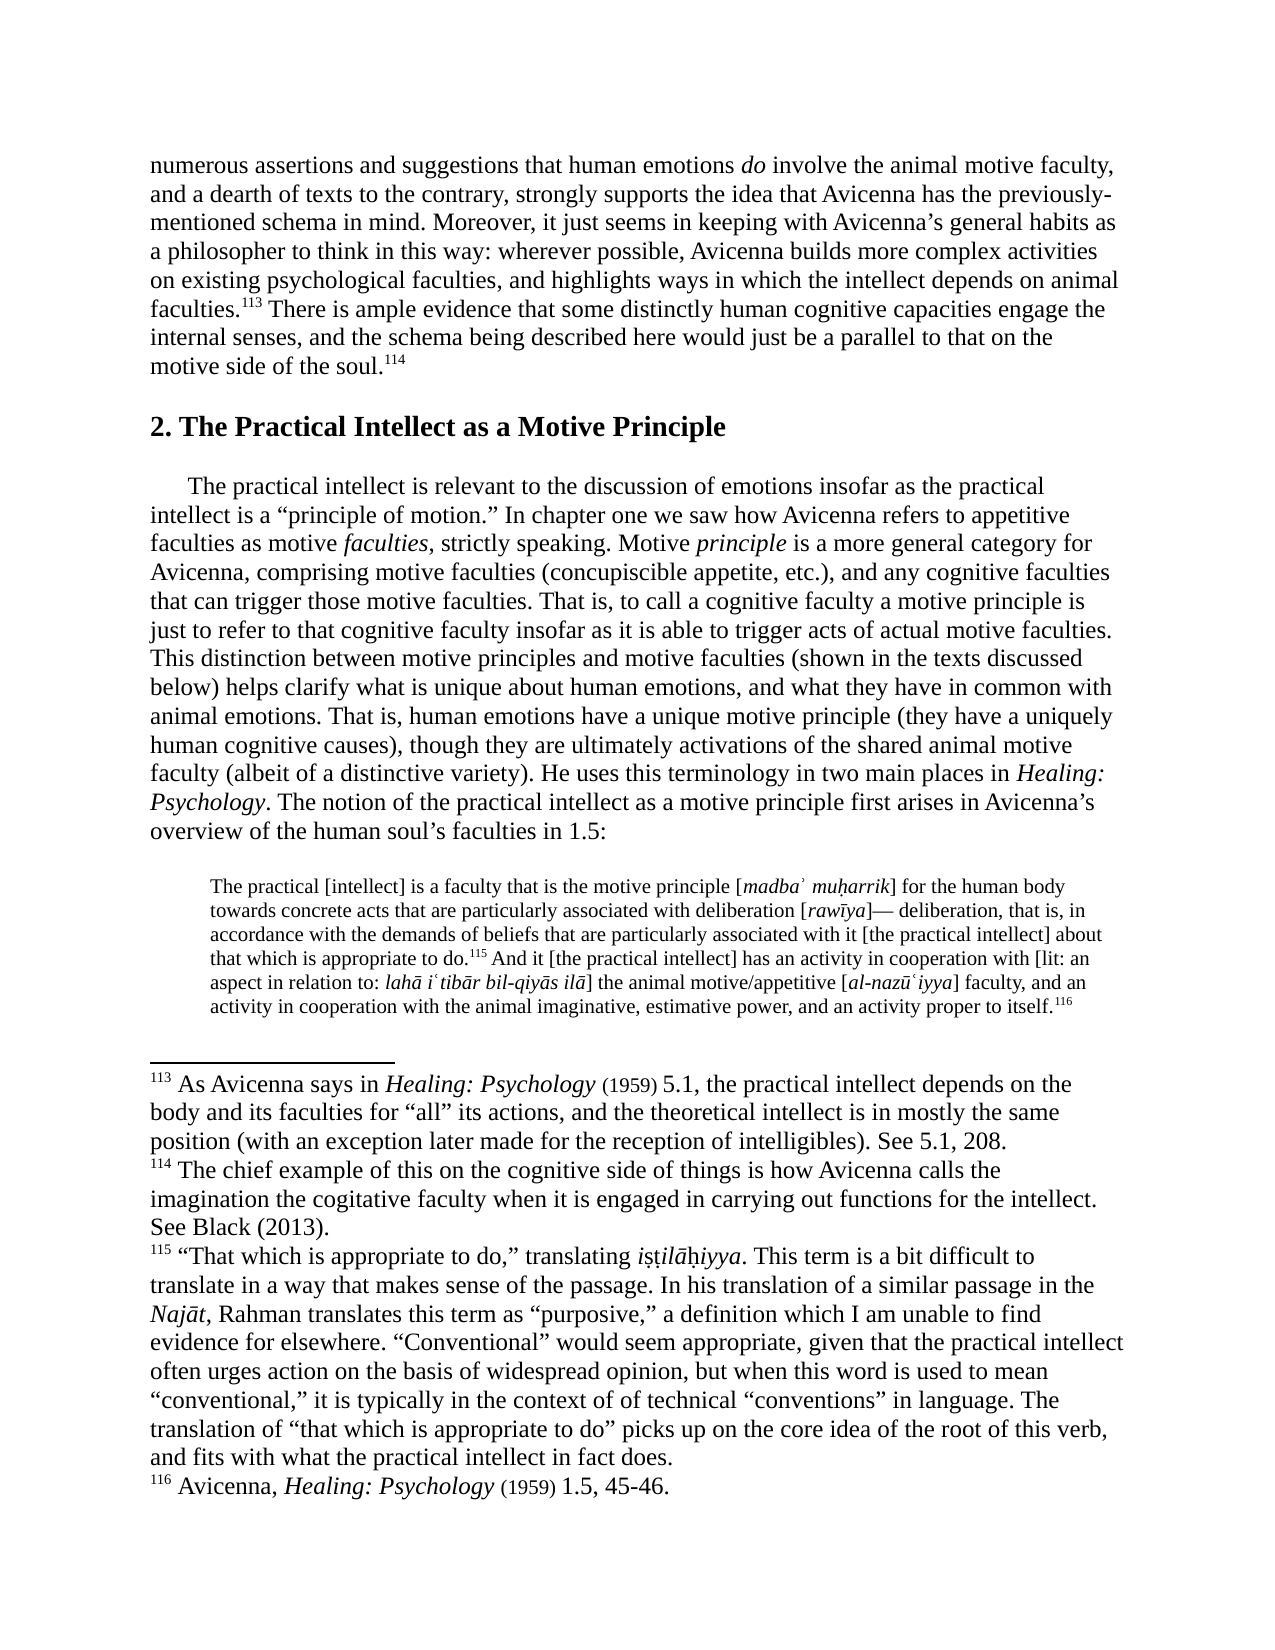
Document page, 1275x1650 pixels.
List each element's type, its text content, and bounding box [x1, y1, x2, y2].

text numerous assertions and suggestions that human emotions do involve the animal motive faculty, and a dearth of texts to the contrary, strongly supports the idea that Avicenna has the previously-mentioned schema in mind. Moreover, it just seems in keeping with Avicenna’s general habits as a philosopher to think in this way: wherever possible, Avicenna builds more complex activities on existing psychological faculties, and highlights ways in which the intellect depends on animal faculties. There is ample evidence that some distinctly human cognitive capacities engage the internal senses, and the schema being described here would just be a parallel to that on the motive side of the soul. [150, 150, 1125, 380]
subtitle 2. The Practical Intellect as a Motive Principle [150, 409, 1125, 442]
text The practical [intellect] is a faculty that is the motive principle [madbaʾ muḥarrik] for the human body towards concrete acts that are particularly associated with deliberation [rawīya]— deliberation, that is, in accordance with the demands of beliefs that are particularly associated with it [the practical intellect] about that which is appropriate to do. And it [the practical intellect] has an activity in cooperation with [lit: an aspect in relation to: lahā iʿtibār bil-qiyās ilā] the animal motive/appetitive [al-nazūʿiyya] faculty, and an activity in cooperation with the animal imaginative, estimative power, and an activity proper to itself. [210, 873, 1125, 1018]
text The practical intellect is relevant to the discussion of emotions insofar as the practical intellect is a “principle of motion.” In chapter one we saw how Avicenna refers to appetitive faculties as motive faculties, strictly speaking. Motive principle is a more general category for Avicenna, comprising motive faculties (concupiscible appetite, etc.), and any cognitive faculties that can trigger those motive faculties. That is, to call a cognitive faculty a motive principle is just to refer to that cognitive faculty insofar as it is able to trigger acts of actual motive faculties. This distinction between motive principles and motive faculties (shown in the texts discussed below) helps clarify what is unique about human emotions, and what they have in common with animal emotions. That is, human emotions have a unique motive principle (they have a uniquely human cognitive causes), though they are ultimately activations of the shared animal motive faculty (albeit of a distinctive variety). He uses this terminology in two main places in Healing: Psychology. The notion of the practical intellect as a motive principle first arises in Avicenna’s overview of the human soul’s faculties in 1.5: [150, 471, 1125, 845]
text The chief example of this on the cognitive side of things is how Avicenna calls the imagination the cogitative faculty when it is engaged in carrying out functions for the intellect. See Black (2013). [150, 1155, 1125, 1241]
text “That which is appropriate to do,” translating iṣṭilāḥiyya. This term is a bit difficult to translate in a way that makes sense of the passage. In his translation of a similar passage in the Najāt, Rahman translates this term as “purposive,” a definition which I am unable to find evidence for elsewhere. “Conventional” would seem appropriate, given that the practical intellect often urges action on the basis of widespread opinion, but when this word is used to mean “conventional,” it is typically in the context of of technical “conventions” in language. The translation of “that which is appropriate to do” picks up on the core idea of the root of this verb, and fits with what the practical intellect in fact does. [150, 1241, 1125, 1471]
text Avicenna, Healing: Psychology (1959) 1.5, 45-46. [150, 1471, 1125, 1500]
text As Avicenna says in Healing: Psychology (1959) 5.1, the practical intellect depends on the body and its faculties for “all” its actions, and the theoretical intellect is in mostly the same position (with an exception later made for the reception of intelligibles). See 5.1, 208. [150, 1069, 1125, 1155]
